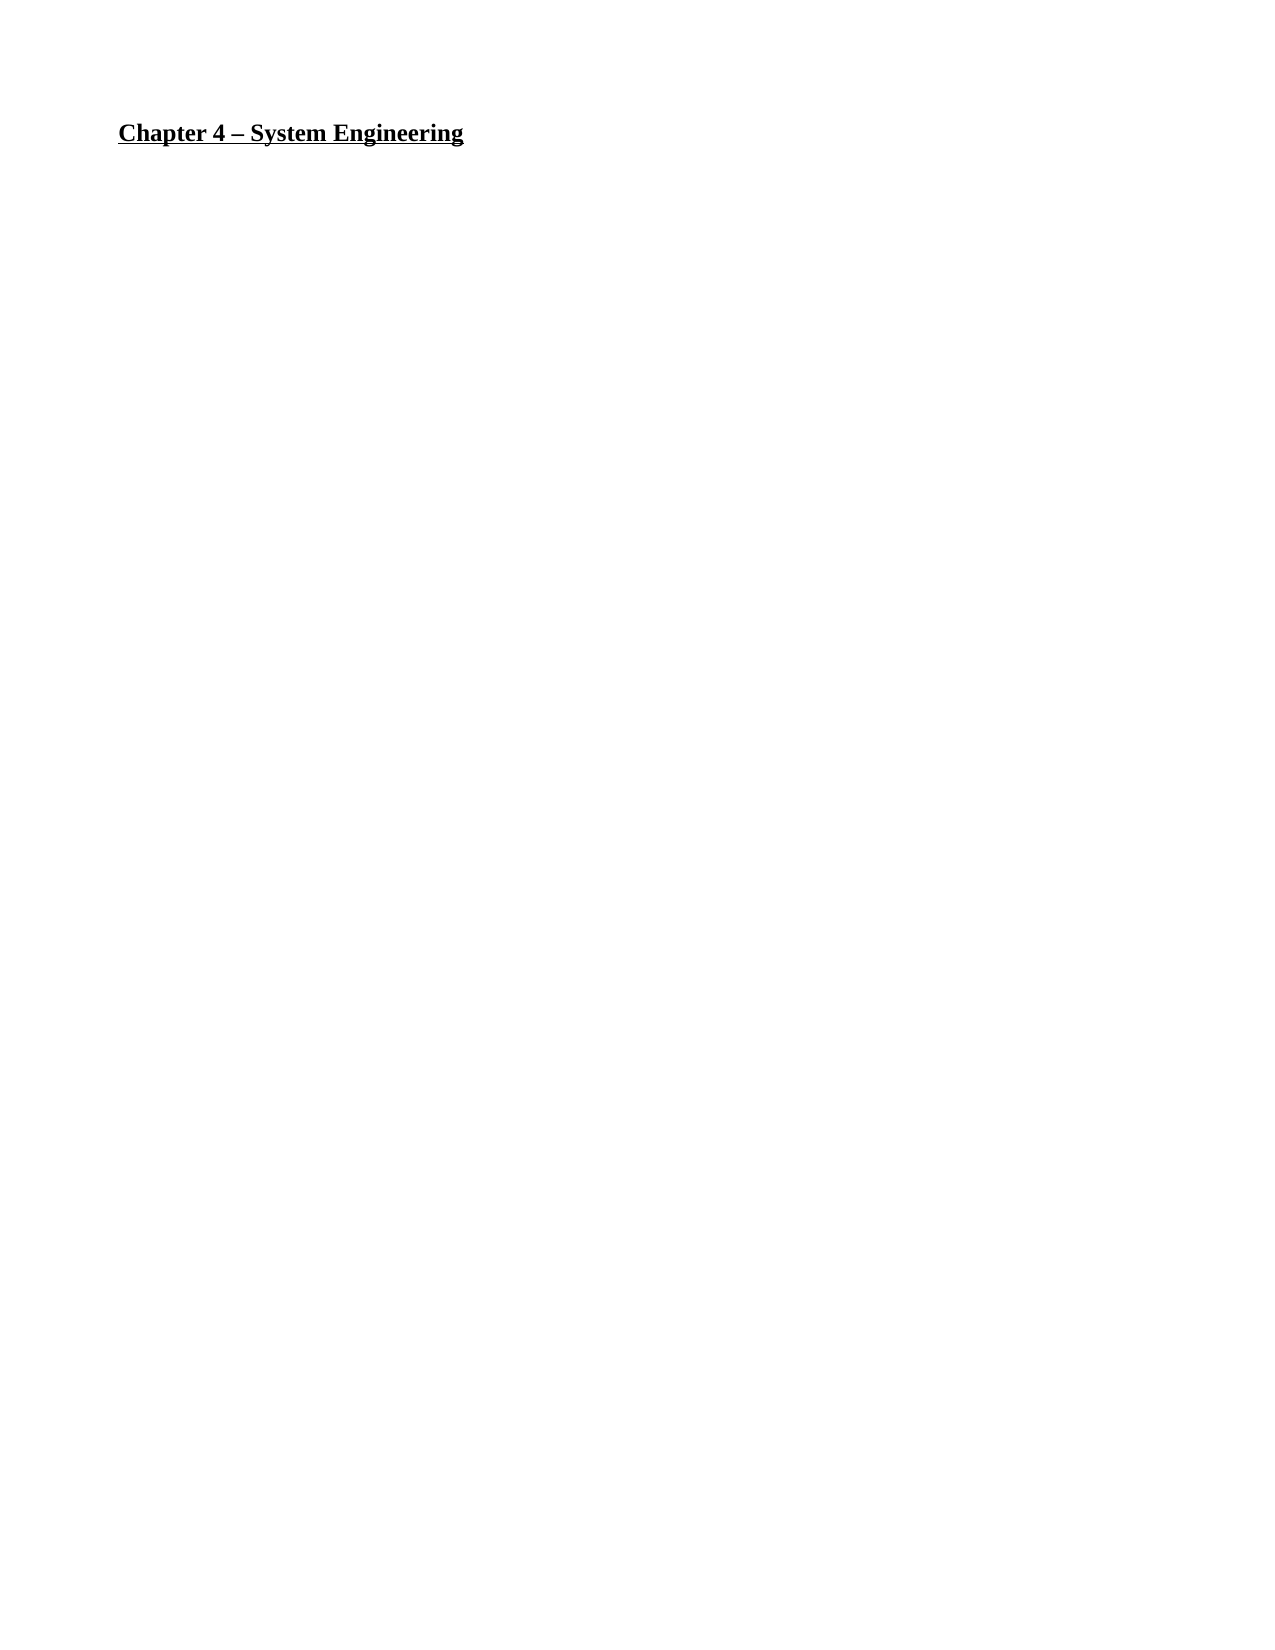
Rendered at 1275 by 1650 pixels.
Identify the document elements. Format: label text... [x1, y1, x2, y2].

text Chapter 4 – System Engineering [118, 118, 1157, 147]
